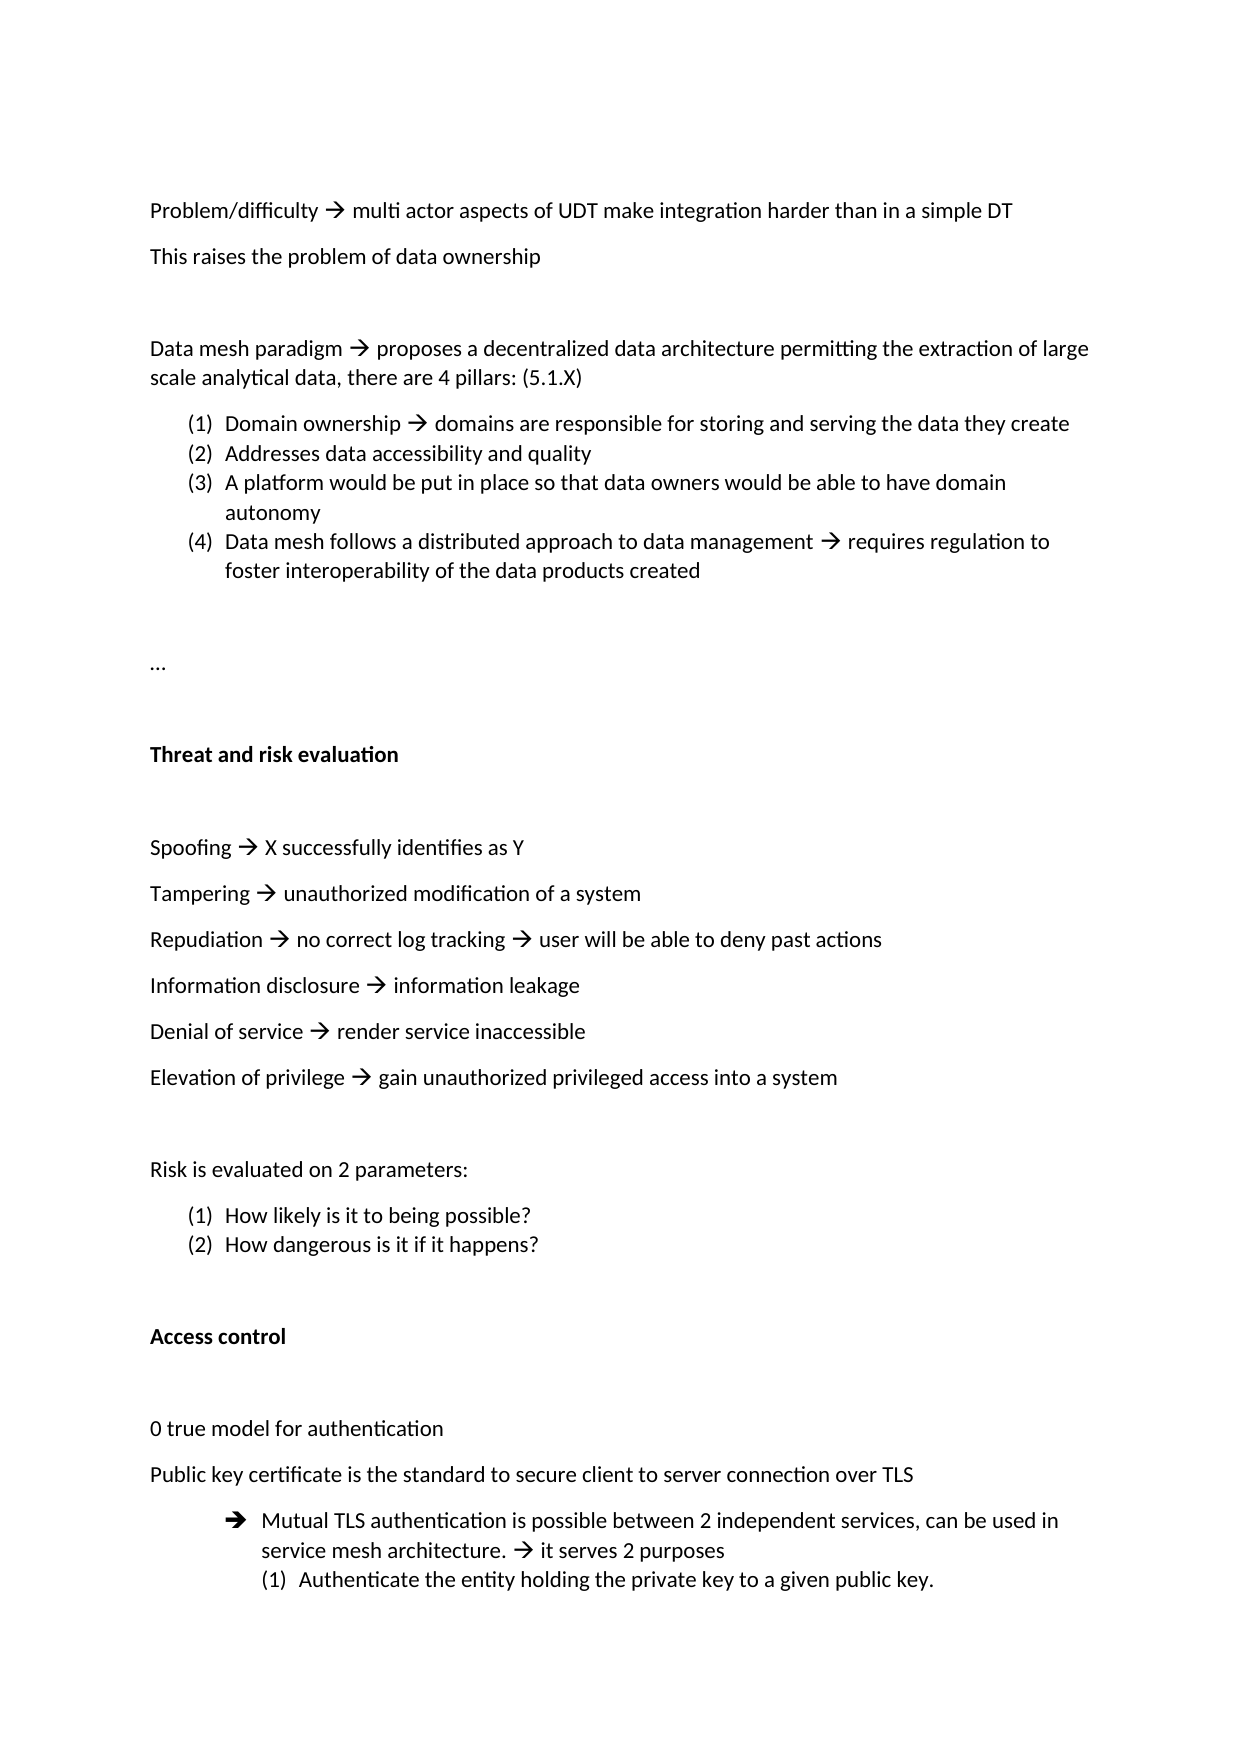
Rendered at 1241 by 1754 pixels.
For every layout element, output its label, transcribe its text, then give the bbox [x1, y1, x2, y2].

list How likely is it to being possible? [187, 1201, 1090, 1229]
text This raises the problem of data ownership [150, 242, 1090, 270]
text Risk is evaluated on 2 parameters: [150, 1155, 1090, 1183]
text Repudiation  no correct log tracking  user will be able to deny past actions [150, 925, 1090, 953]
list Addresses data accessibility and quality [187, 439, 1090, 467]
text Access control [150, 1322, 1090, 1351]
list Authenticate the entity holding the private key to a given public key. [261, 1565, 1090, 1593]
text … [150, 648, 1090, 677]
text Tampering  unauthorized modification of a system [150, 879, 1090, 907]
list Mutual TLS authentication is possible between 2 independent services, can be used in service mesh architecture.  it serves 2 purposes [224, 1507, 1090, 1564]
list Data mesh follows a distributed approach to data management  requires regulation to foster interoperability of the data products created [187, 527, 1090, 584]
text Elevation of privilege  gain unauthorized privileged access into a system [150, 1063, 1090, 1091]
text Denial of service  render service inaccessible [150, 1017, 1090, 1045]
list A platform would be put in place so that data owners would be able to have domain autonomy [187, 468, 1090, 526]
text Problem/difficulty  multi actor aspects of UDT make integration harder than in a simple DT [150, 196, 1090, 224]
text Public key certificate is the standard to secure client to server connection over TLS [150, 1461, 1090, 1489]
text Data mesh paradigm  proposes a decentralized data architecture permitting the extraction of large scale analytical data, there are 4 pillars: (5.1.X) [150, 334, 1090, 392]
text 0 true model for authentication [150, 1414, 1090, 1443]
text Information disclosure  information leakage [150, 971, 1090, 999]
text Threat and risk evaluation [150, 741, 1090, 769]
list How dangerous is it if it happens? [187, 1230, 1090, 1258]
list Domain ownership  domains are responsible for storing and serving the data they create [187, 409, 1090, 438]
text Spoofing  X successfully identifies as Y [150, 833, 1090, 861]
